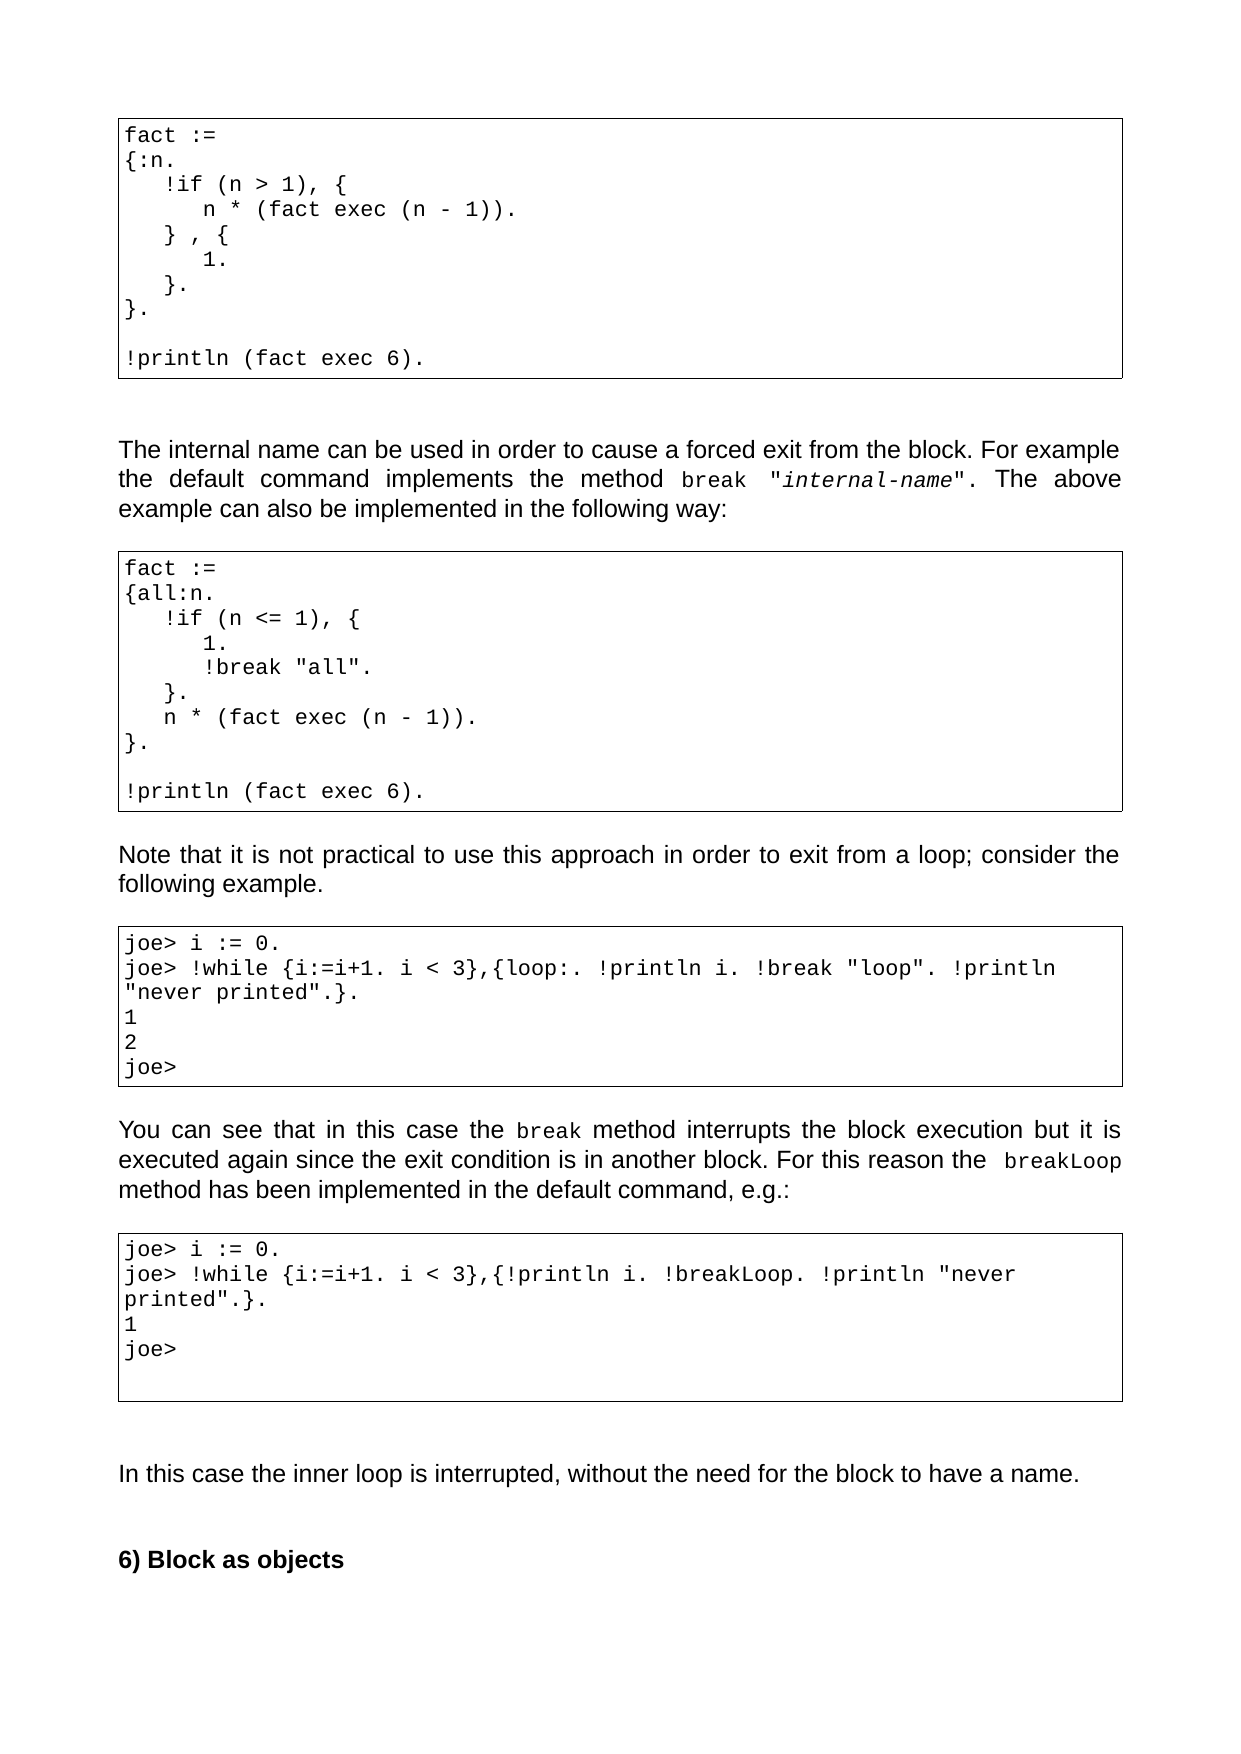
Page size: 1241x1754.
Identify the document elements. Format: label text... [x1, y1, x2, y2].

text The internal name can be used in order to cause a forced exit from the block. For example the default command implements the method break "internal-name". The above example can also be implemented in the following way: [118, 435, 1122, 523]
text In this case the inner loop is interrupted, without the need for the block to have a name. [118, 1459, 1122, 1488]
table_header joe> i := 0. joe> !while {i:=i+1. i < 3},{loop:. !println i. !break "loop". !println "never printed".}. 1 2 joe> [119, 927, 1122, 1086]
table_header fact := {:n. !if (n > 1), { n * (fact exec (n - 1)). } , { 1. }. }. !println (fact exec 6). [119, 119, 1122, 378]
table_header fact := {all:n. !if (n <= 1), { 1. !break "all". }. n * (fact exec (n - 1)). }. !println (fact exec 6). [119, 552, 1122, 811]
text 6) Block as objects [118, 1545, 1122, 1574]
table_header joe> i := 0. joe> !while {i:=i+1. i < 3},{!println i. !breakLoop. !println "never printed".}. 1 joe> [119, 1234, 1122, 1401]
text You can see that in this case the break method interrupts the block execution but it is executed again since the exit condition is in another block. For this reason the breakLoop method has been implemented in the default command, e.g.: [118, 1115, 1122, 1204]
text Note that it is not practical to use this approach in order to exit from a loop; consider the following example. [118, 840, 1122, 897]
